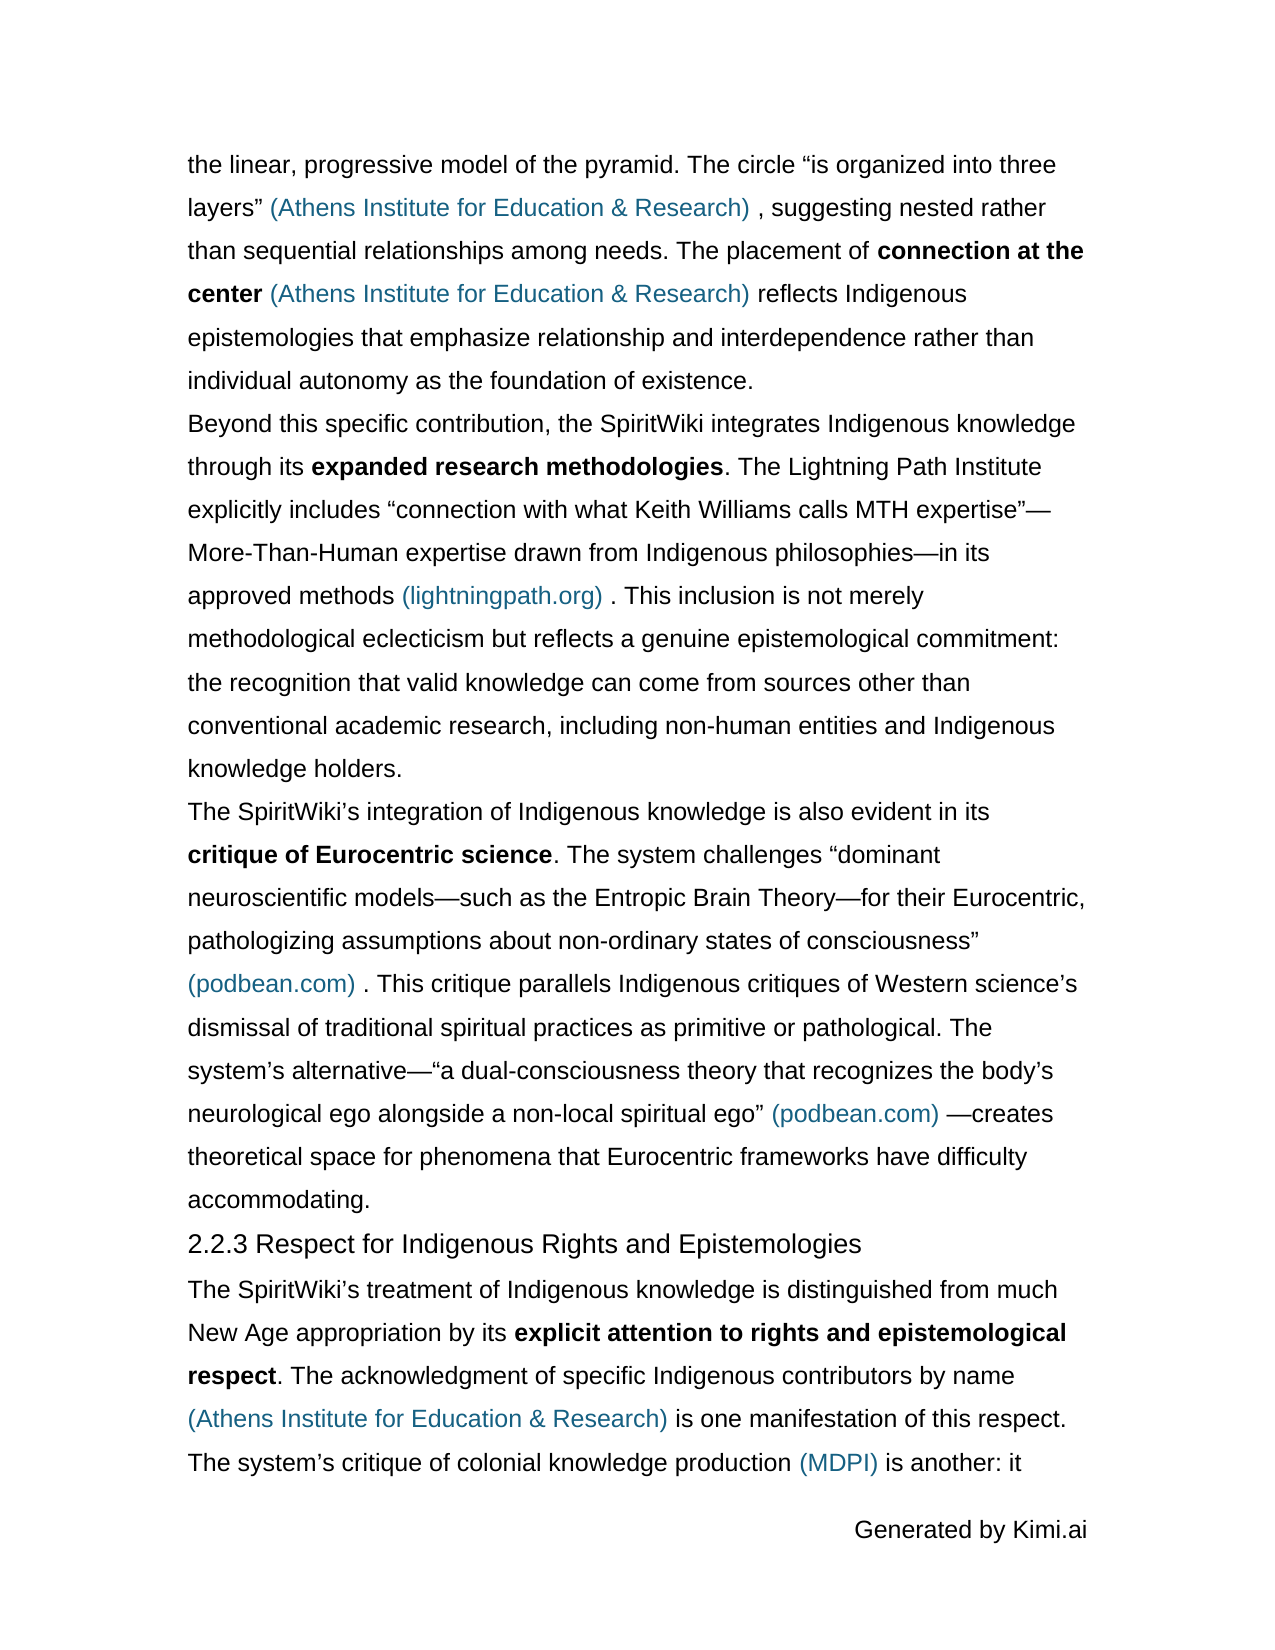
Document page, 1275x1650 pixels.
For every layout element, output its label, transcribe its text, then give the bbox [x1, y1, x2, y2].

text The SpiritWiki’s treatment of Indigenous knowledge is distinguished from much New Age appropriation by its explicit attention to rights and epistemological respect. The acknowledgment of specific Indigenous contributors by name (Athens Institute for Education & Research) is one manifestation of this respect. The system’s critique of colonial knowledge production (MDPI) is another: it [187, 1275, 1087, 1476]
text the linear, progressive model of the pyramid. The circle “is organized into three layers” (Athens Institute for Education & Research) , suggesting nested rather than sequential relationships among needs. The placement of connection at the center (Athens Institute for Education & Research) reflects Indigenous epistemologies that emphasize relationship and interdependence rather than individual autonomy as the foundation of existence. [187, 150, 1087, 394]
text Beyond this specific contribution, the SpiritWiki integrates Indigenous knowledge through its expanded research methodologies. The Lightning Path Institute explicitly includes “connection with what Keith Williams calls MTH expertise”—More-Than-Human expertise drawn from Indigenous philosophies—in its approved methods (lightningpath.org) . This inclusion is not merely methodological eclecticism but reflects a genuine epistemological commitment: the recognition that valid knowledge can come from sources other than conventional academic research, including non-human entities and Indigenous knowledge holders. [187, 409, 1087, 782]
subtitle 2.2.3 Respect for Indigenous Rights and Epistemologies [187, 1228, 1087, 1259]
text The SpiritWiki’s integration of Indigenous knowledge is also evident in its critique of Eurocentric science. The system challenges “dominant neuroscientific models—such as the Entropic Brain Theory—for their Eurocentric, pathologizing assumptions about non-ordinary states of consciousness” (podbean.com) . This critique parallels Indigenous critiques of Western science’s dismissal of traditional spiritual practices as primitive or pathological. The system’s alternative—“a dual-consciousness theory that recognizes the body’s neurological ego alongside a non-local spiritual ego” (podbean.com) —creates theoretical space for phenomena that Eurocentric frameworks have difficulty accommodating. [187, 797, 1087, 1214]
